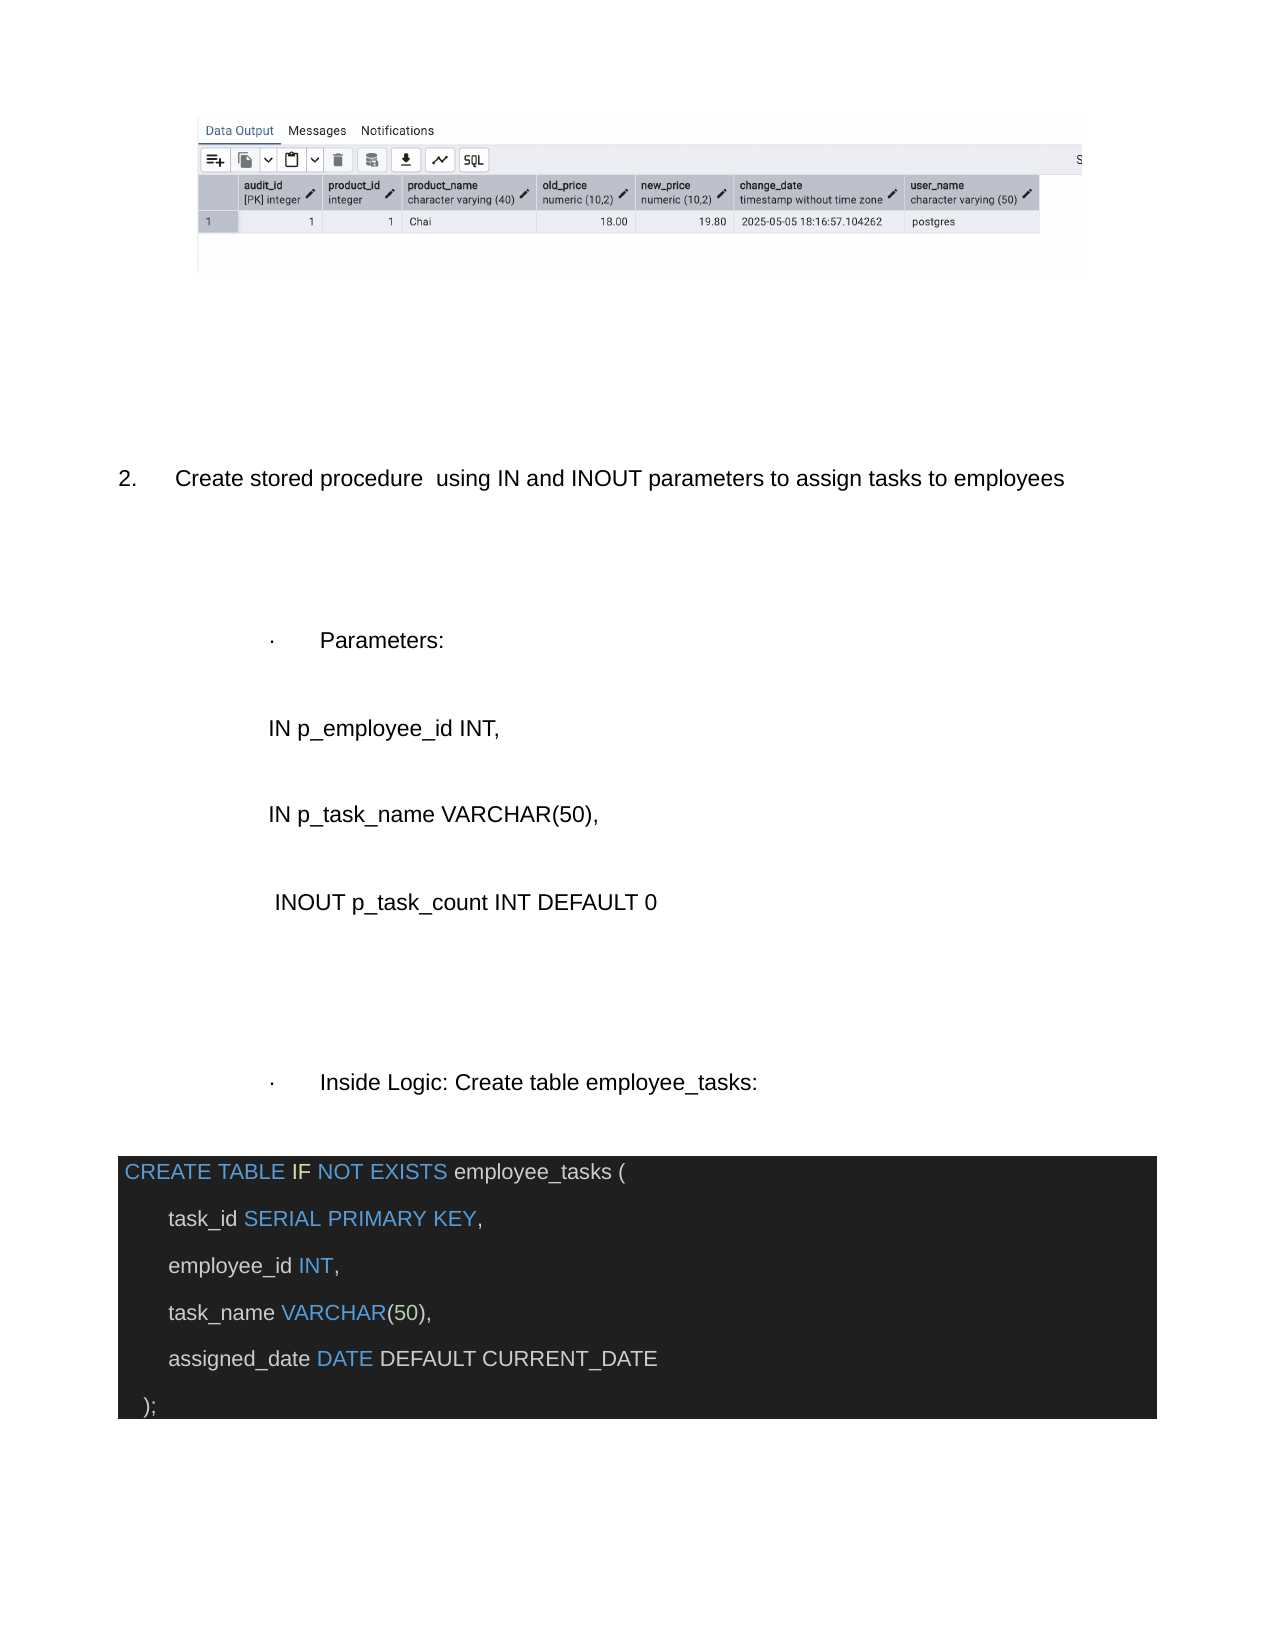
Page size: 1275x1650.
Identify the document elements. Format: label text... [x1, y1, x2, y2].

text 2. Create stored procedure using IN and INOUT parameters to assign tasks to employees [118, 430, 1157, 492]
text INOUT p_task_count INT DEFAULT 0 [268, 887, 1157, 916]
text ); [118, 1390, 1157, 1419]
text task_id SERIAL PRIMARY KEY, [118, 1203, 1157, 1232]
text · Parameters: [268, 625, 1157, 654]
text · Inside Logic: Create table employee_tasks: [268, 1067, 1157, 1095]
picture [193, 118, 1082, 273]
text task_name VARCHAR(50), [118, 1297, 1157, 1325]
text CREATE TABLE IF NOT EXISTS employee_tasks ( [118, 1156, 1157, 1185]
text IN p_employee_id INT, [268, 715, 1157, 741]
text employee_id INT, [118, 1250, 1157, 1278]
text assigned_date DATE DEFAULT CURRENT_DATE [118, 1343, 1157, 1372]
text IN p_task_name VARCHAR(50), [268, 801, 1157, 827]
